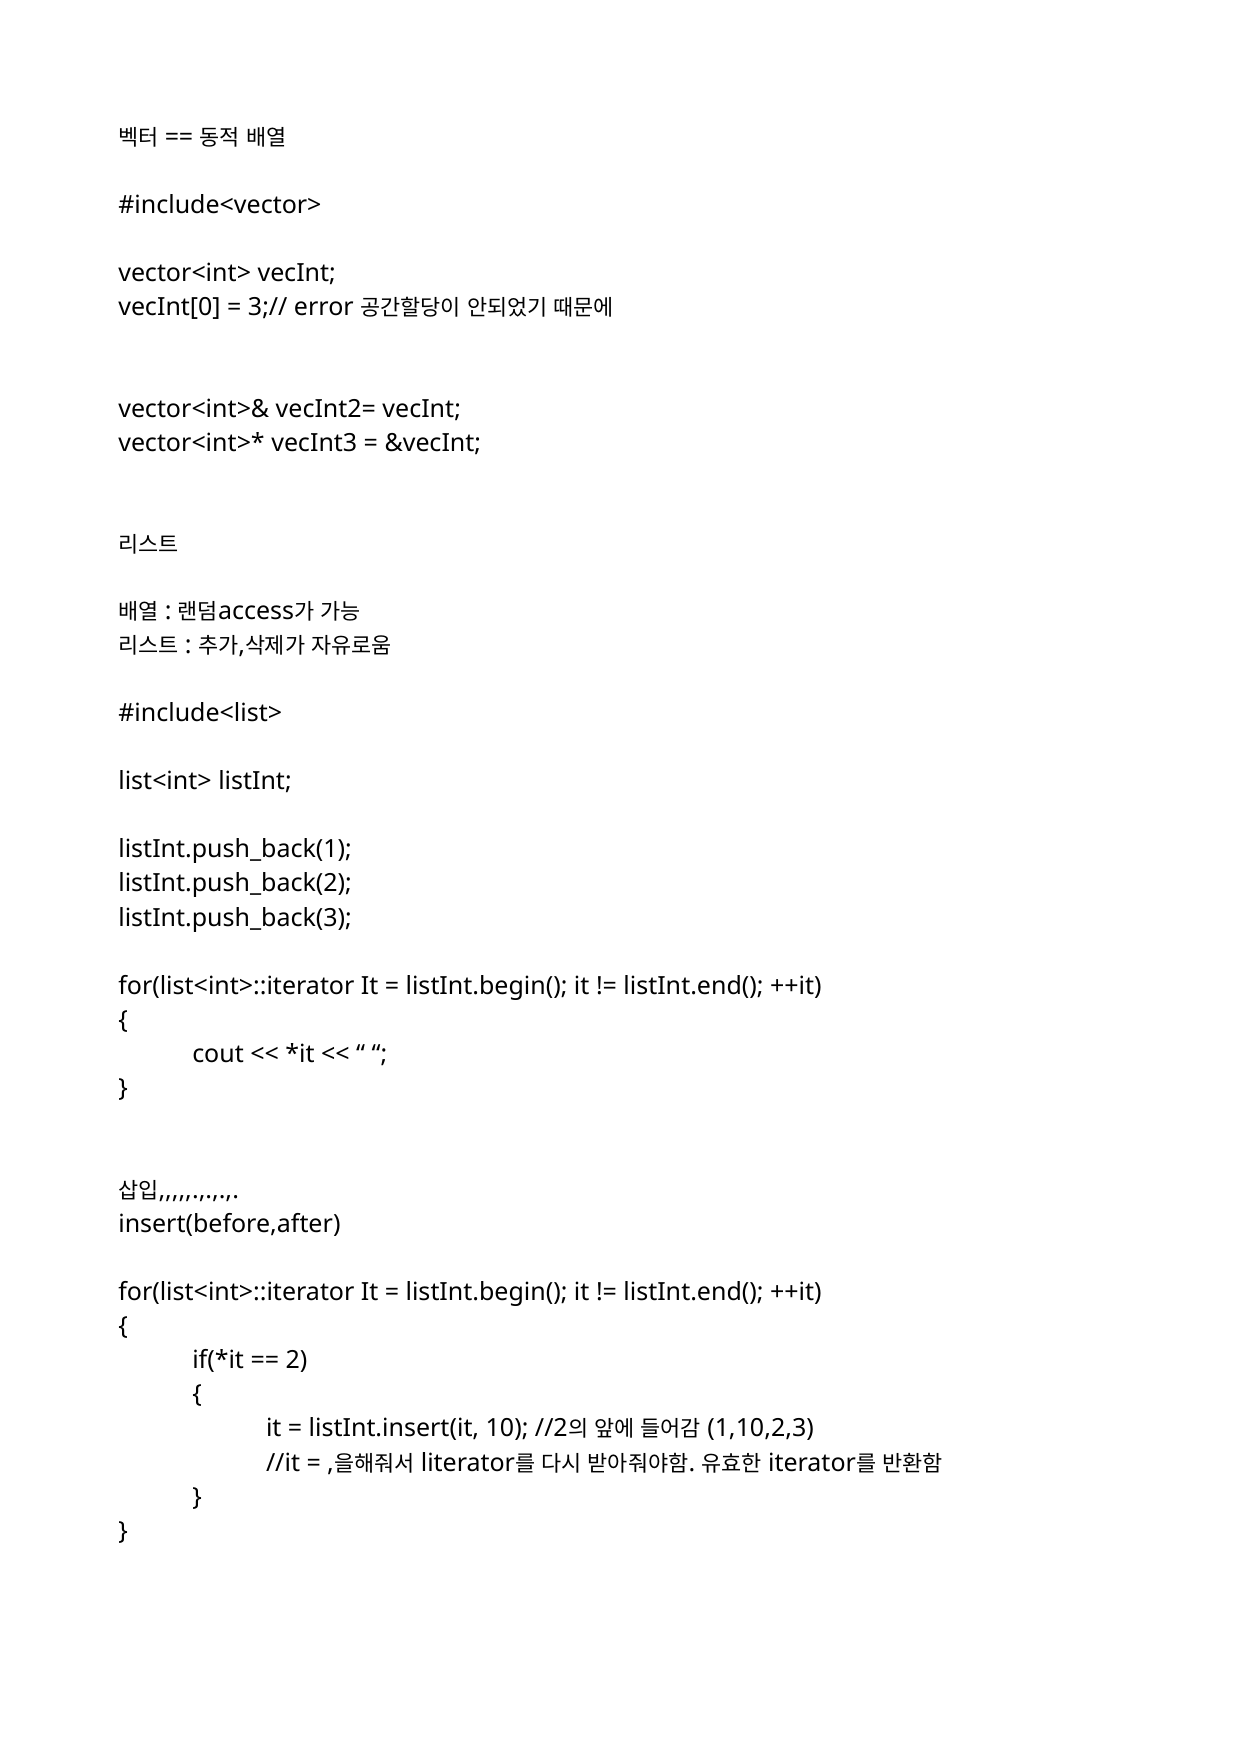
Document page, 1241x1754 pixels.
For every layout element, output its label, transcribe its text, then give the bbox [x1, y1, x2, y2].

text 배열 : 랜덤access가 가능 [118, 593, 1122, 627]
text #include<list> [118, 695, 1122, 729]
text if(*it == 2) [118, 1342, 1122, 1376]
text vector<int>* vecInt3 = &vecInt; [118, 425, 1122, 459]
text //it = ,을해줘서 literator를 다시 받아줘야함. 유효한 iterator를 반환함 [118, 1444, 1122, 1478]
text #include<vector> [118, 186, 1122, 220]
text } [118, 1478, 1122, 1512]
text vecInt[0] = 3;// error 공간할당이 안되었기 때문에 [118, 288, 1122, 322]
text 벡터 == 동적 배열 [118, 118, 1122, 152]
text for(list<int>::iterator It = listInt.begin(); it != listInt.end(); ++it) [118, 1274, 1122, 1308]
text it = listInt.insert(it, 10); //2의 앞에 들어감 (1,10,2,3) [118, 1410, 1122, 1444]
text 삽입,,,,,.,.,.,. [118, 1172, 1122, 1206]
text listInt.push_back(1); [118, 831, 1122, 865]
text listInt.push_back(3); [118, 899, 1122, 933]
text for(list<int>::iterator It = listInt.begin(); it != listInt.end(); ++it) [118, 967, 1122, 1001]
text cout << *it << “ “; [118, 1035, 1122, 1069]
text { [118, 1308, 1122, 1342]
text 리스트 : 추가,삭제가 자유로움 [118, 627, 1122, 661]
text vector<int>& vecInt2= vecInt; [118, 391, 1122, 425]
text 리스트 [118, 527, 1122, 558]
text } [118, 1069, 1122, 1103]
text list<int> listInt; [118, 763, 1122, 797]
text insert(before,after) [118, 1206, 1122, 1240]
text { [118, 1376, 1122, 1410]
text listInt.push_back(2); [118, 865, 1122, 899]
text { [118, 1001, 1122, 1035]
text } [118, 1512, 1122, 1546]
text vector<int> vecInt; [118, 254, 1122, 288]
